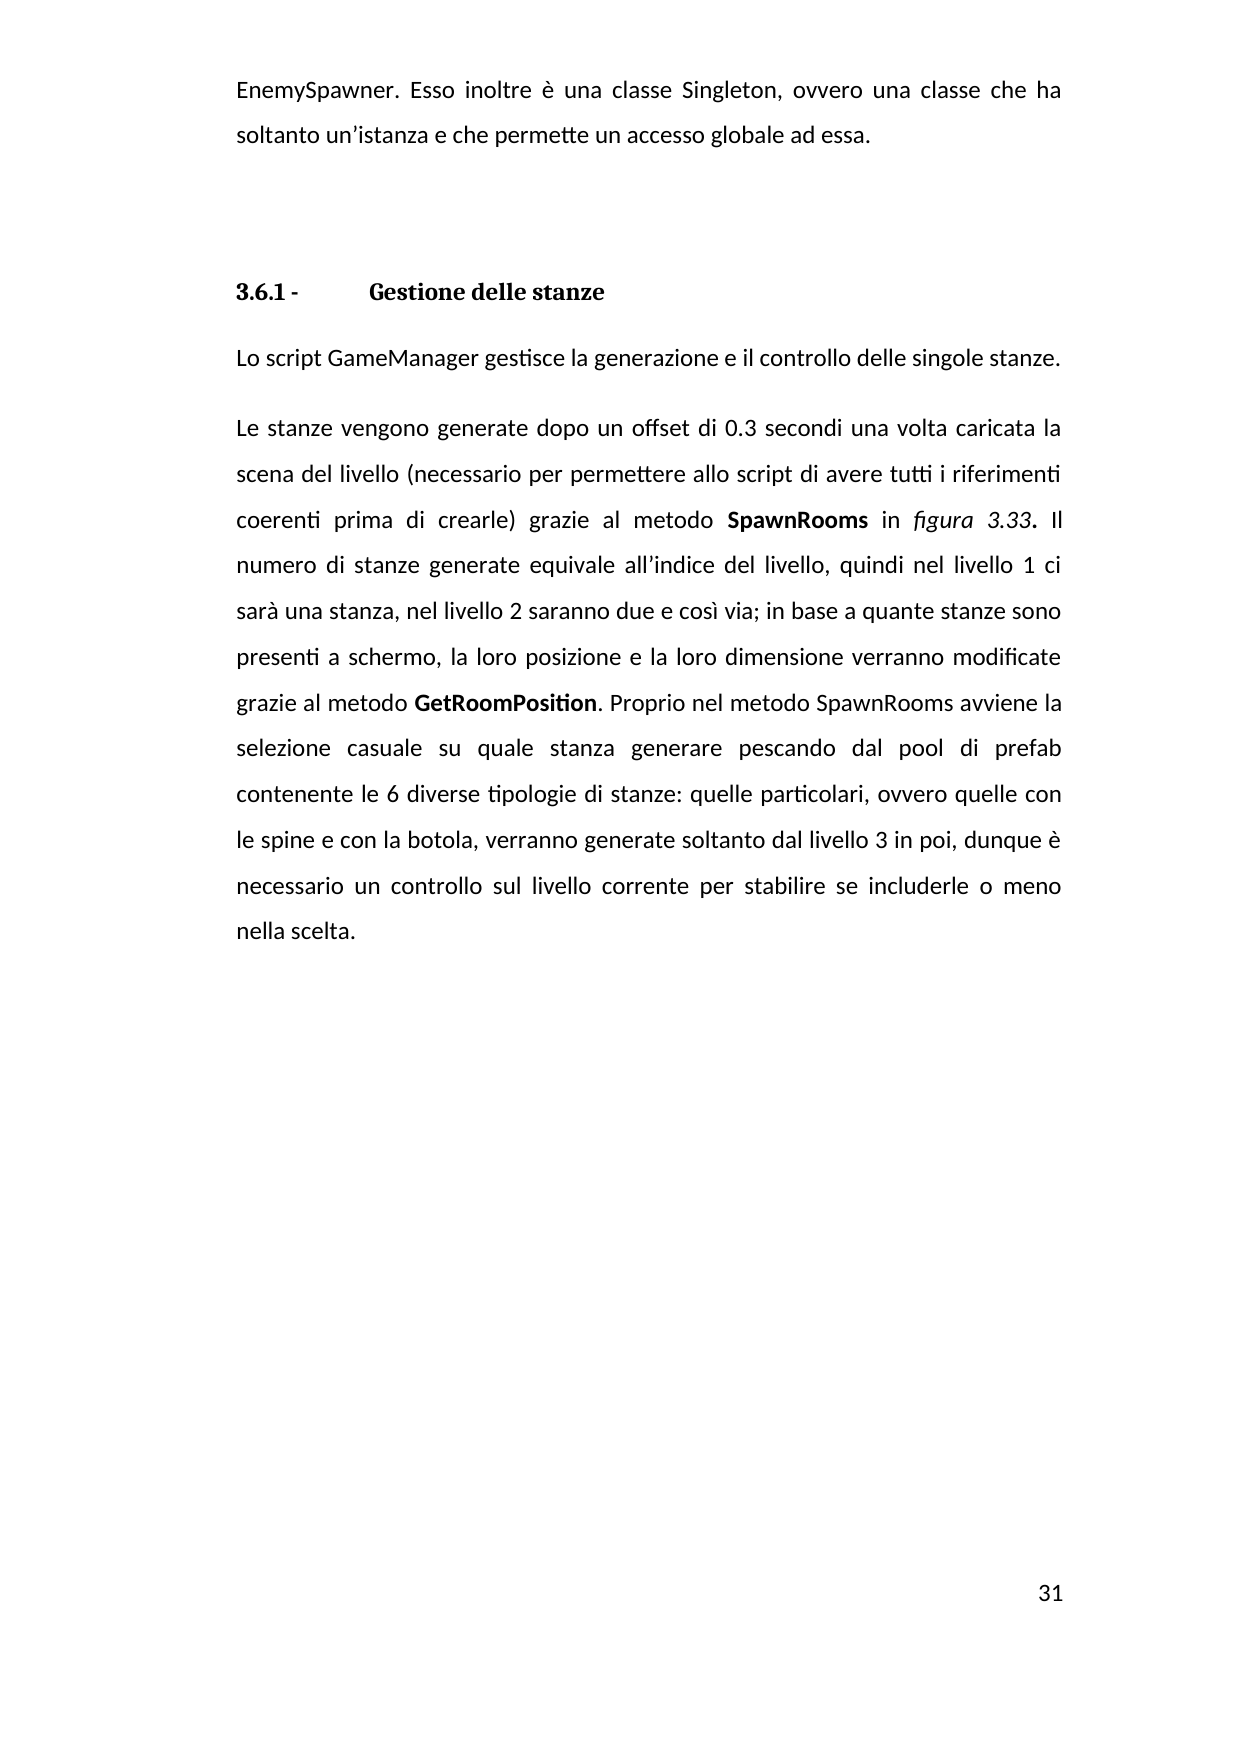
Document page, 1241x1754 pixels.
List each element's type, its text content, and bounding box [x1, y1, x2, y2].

text Le stanze vengono generate dopo un offset di 0.3 secondi una volta caricata la scena del livello (necessario per permettere allo script di avere tutti i riferimenti coerenti prima di crearle) grazie al metodo SpawnRooms in figura 3.33. Il numero di stanze generate equivale all’indice del livello, quindi nel livello 1 ci sarà una stanza, nel livello 2 saranno due e così via; in base a quante stanze sono presenti a schermo, la loro posizione e la loro dimensione verranno modificate grazie al metodo GetRoomPosition. Proprio nel metodo SpawnRooms avviene la selezione casuale su quale stanza generare pescando dal pool di prefab contenente le 6 diverse tipologie di stanze: quelle particolari, ovvero quelle con le spine e con la botola, verranno generate soltanto dal livello 3 in poi, dunque è necessario un controllo sul livello corrente per stabilire se includerle o meno nella scelta. [236, 412, 1063, 946]
text EnemySpawner. Esso inoltre è una classe Singleton, ovvero una classe che ha soltanto un’istanza e che permette un accesso globale ad essa. [236, 74, 1063, 150]
text Lo script GameManager gestisce la generazione e il controllo delle singole stanze. [236, 342, 1063, 372]
subtitle Gestione delle stanze [236, 278, 1063, 307]
